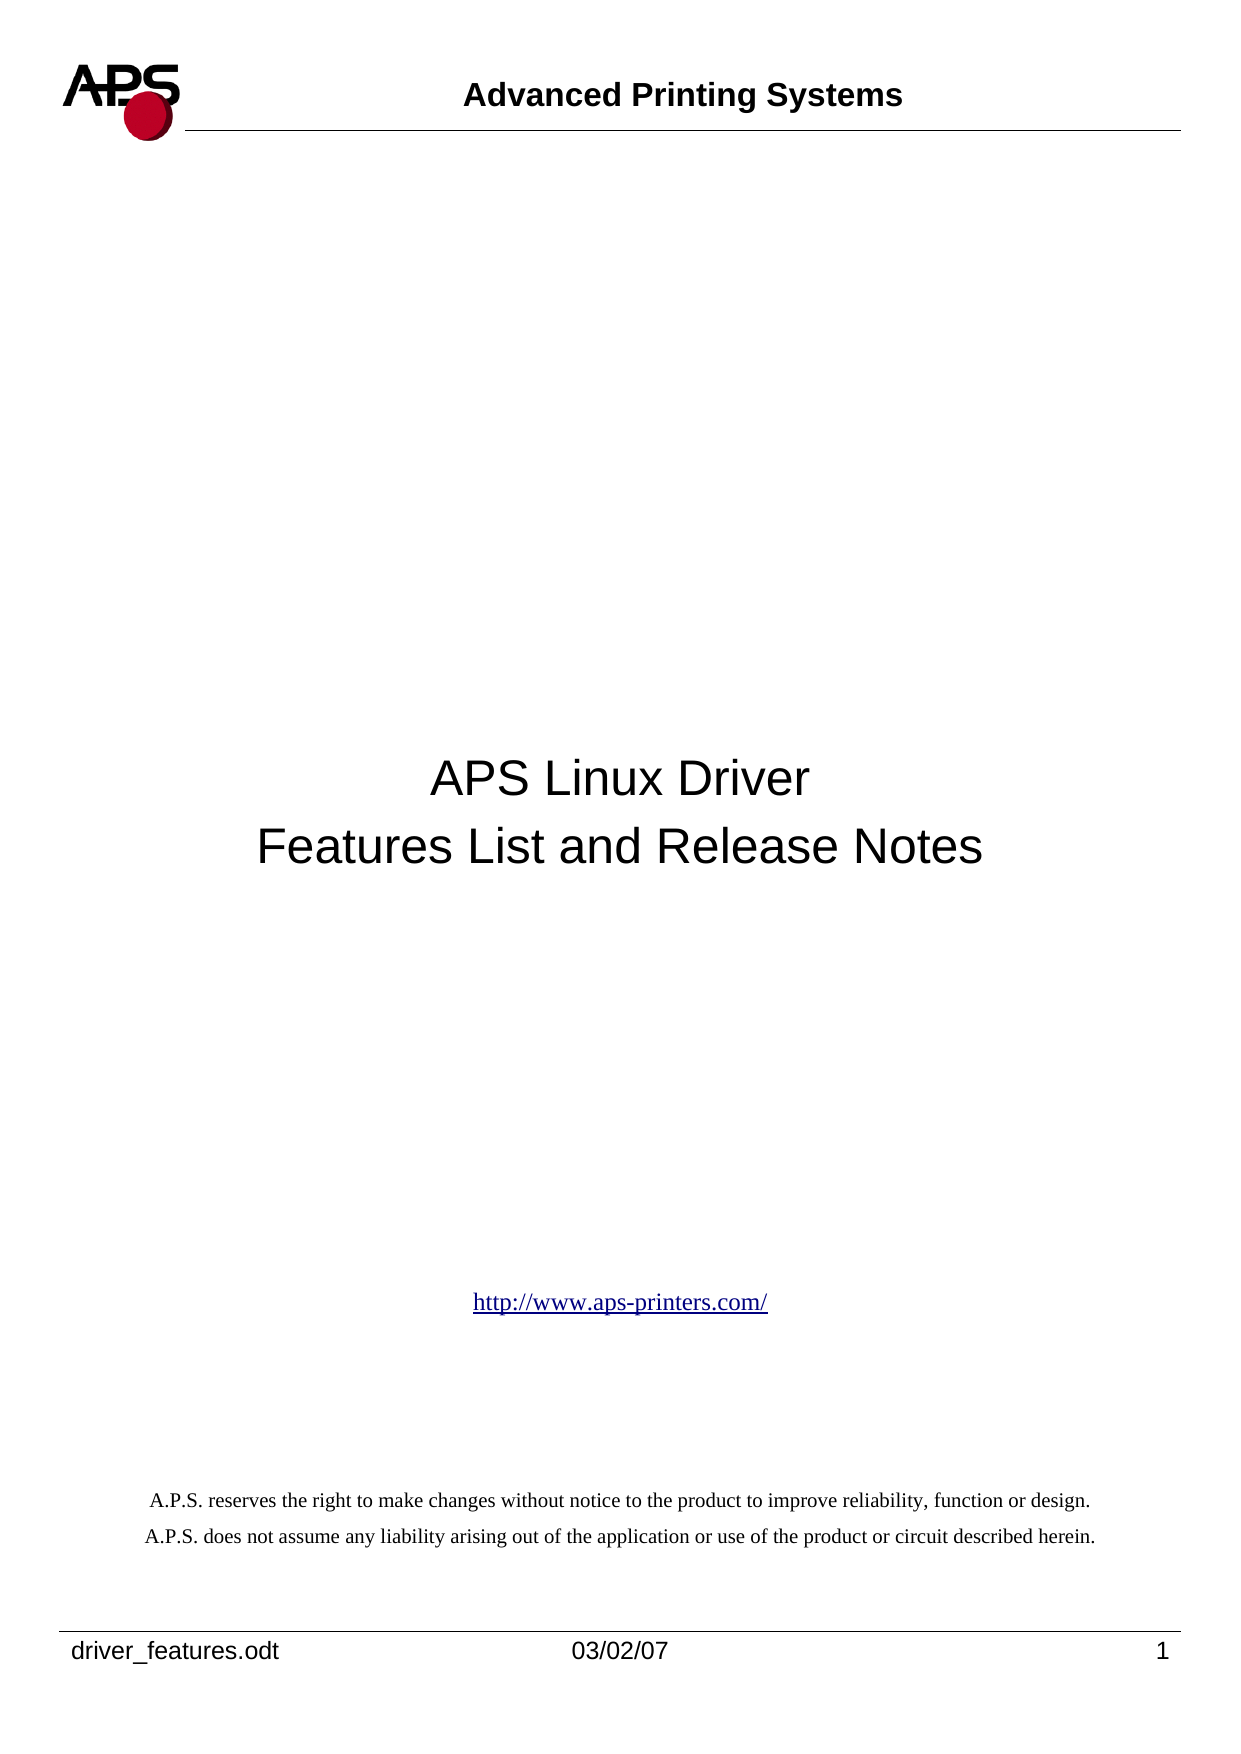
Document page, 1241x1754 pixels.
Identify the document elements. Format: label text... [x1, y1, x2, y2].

text Features List and Release Notes [59, 818, 1181, 874]
text A.P.S. reserves the right to make changes without notice to the product to improve reliability, function or design. [59, 1489, 1181, 1512]
picture [59, 59, 186, 147]
text A.P.S. does not assume any liability arising out of the application or use of the product or circuit described herein. [59, 1525, 1181, 1548]
text APS Linux Driver [59, 749, 1181, 805]
text http://www.aps-printers.com/ [59, 1288, 1181, 1316]
